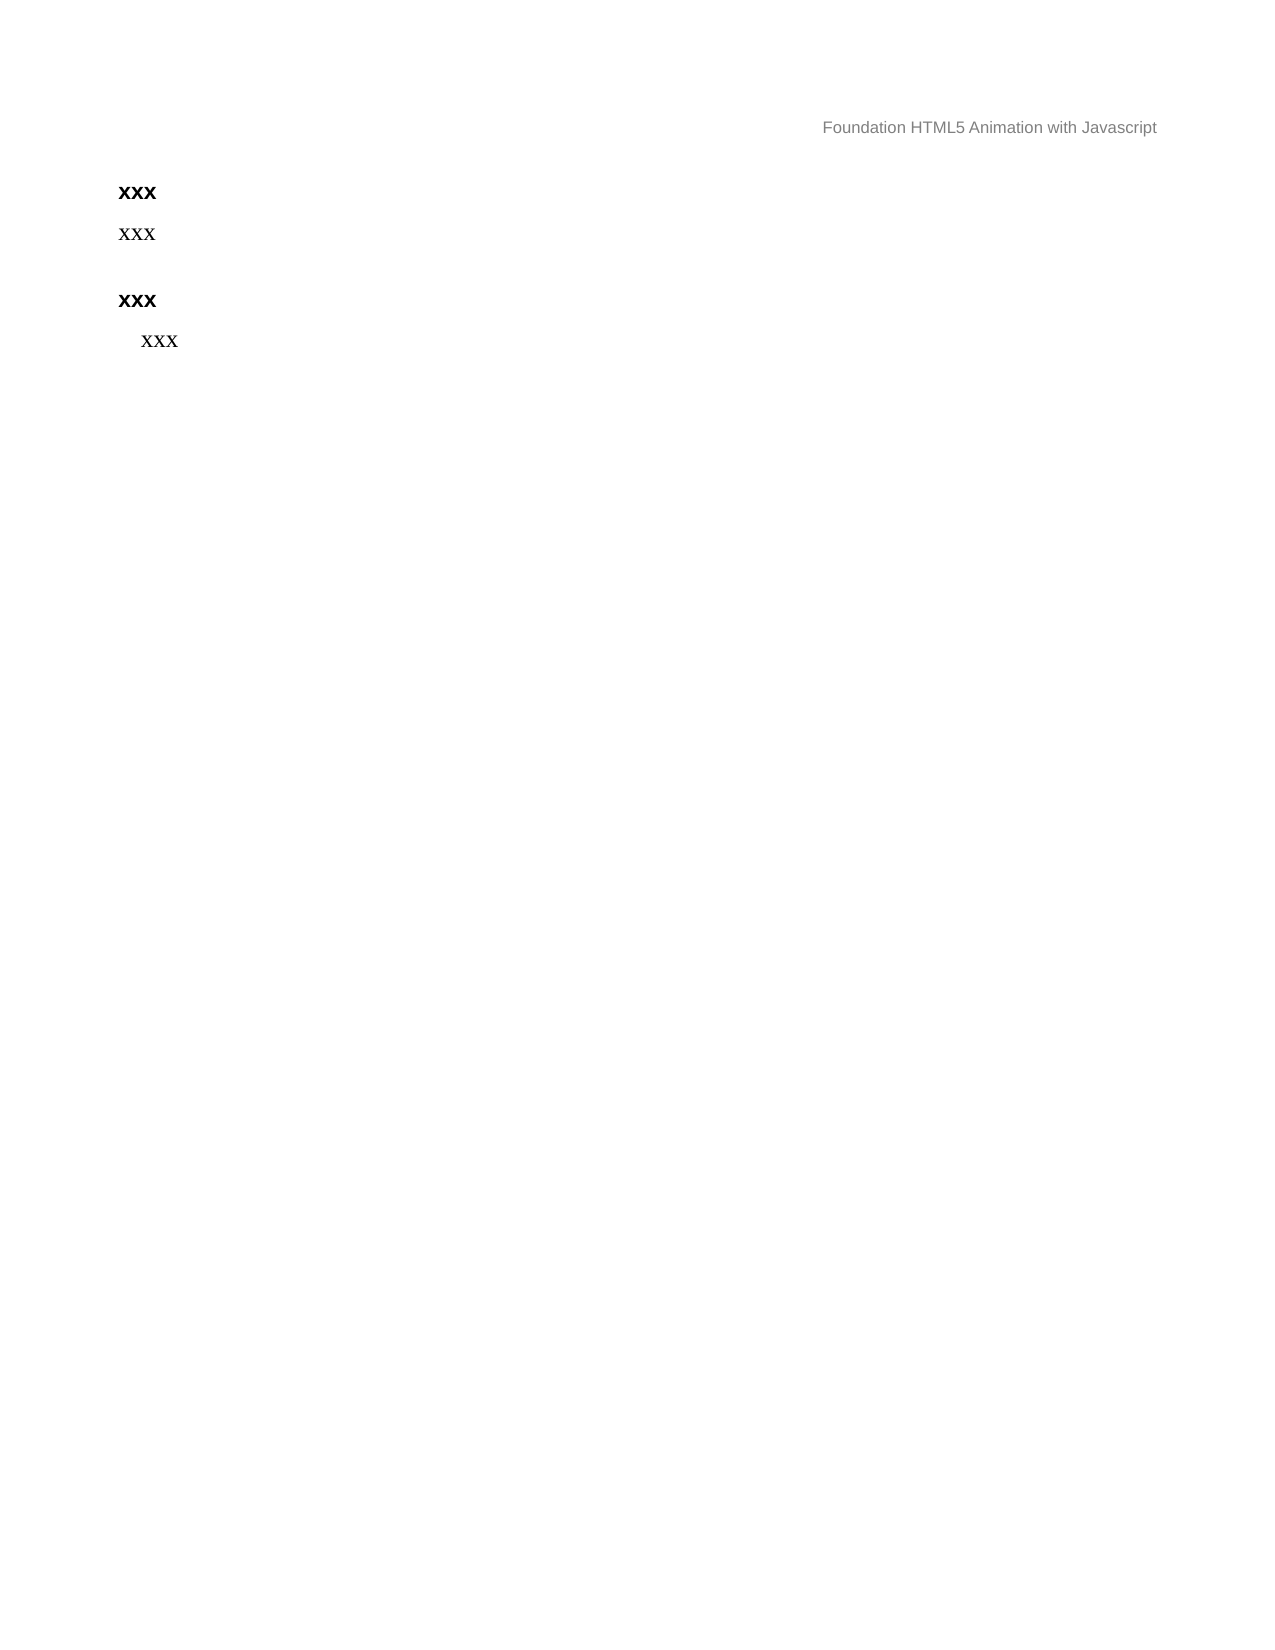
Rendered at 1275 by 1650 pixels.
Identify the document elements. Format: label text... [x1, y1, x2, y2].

text xxx [141, 324, 1157, 353]
subtitle xxx [118, 178, 1157, 204]
subtitle xxx [118, 286, 1157, 312]
text xxx [118, 217, 1157, 246]
